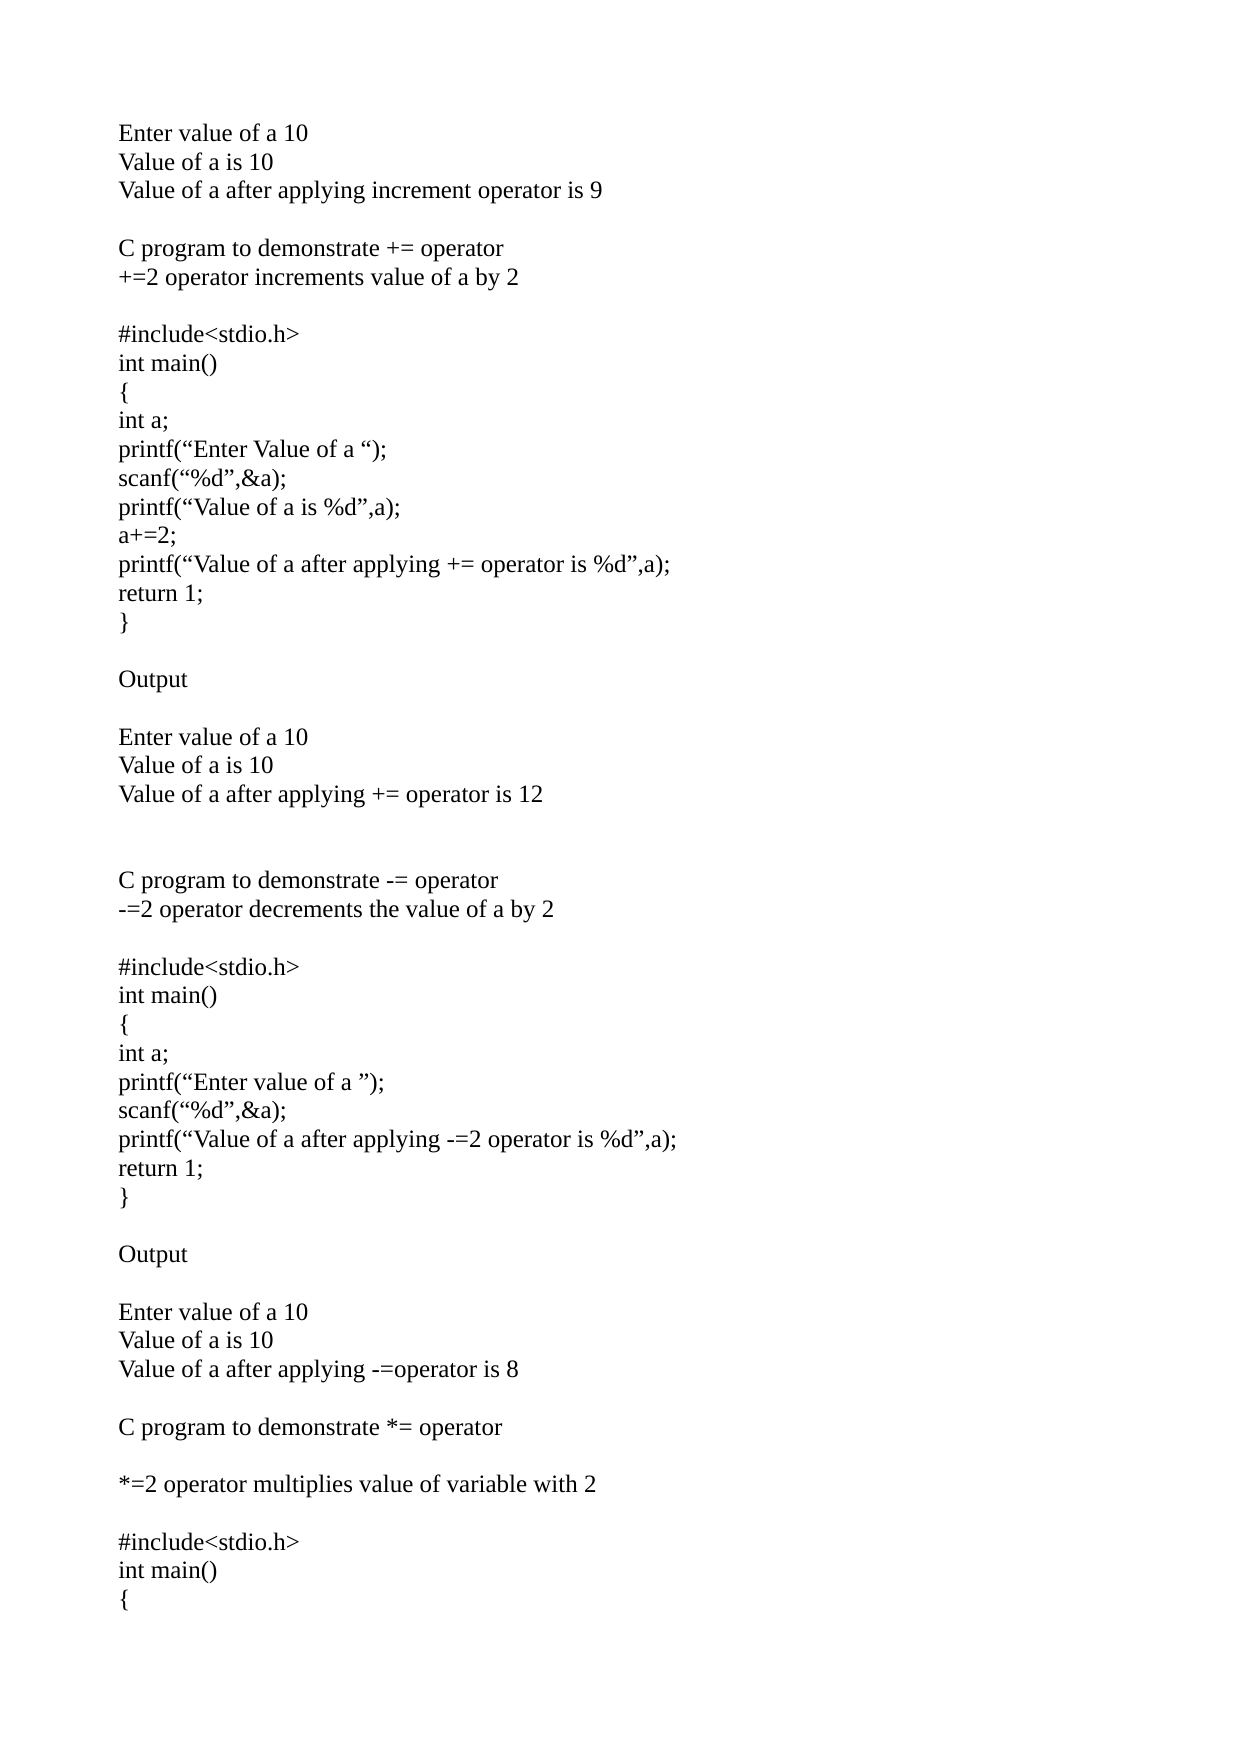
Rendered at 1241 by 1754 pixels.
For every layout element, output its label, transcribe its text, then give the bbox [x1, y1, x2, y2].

text int a; [118, 1038, 1122, 1067]
text int main() [118, 348, 1122, 377]
text #include<stdio.h> [118, 319, 1122, 348]
text a+=2; [118, 521, 1122, 549]
text printf(“Value of a after applying -=2 operator is %d”,a); [118, 1124, 1122, 1153]
text C program to demonstrate += operator [118, 233, 1122, 262]
text return 1; [118, 578, 1122, 607]
text Enter value of a 10 [118, 1297, 1122, 1326]
text #include<stdio.h> [118, 1527, 1122, 1556]
text Output [118, 664, 1122, 693]
text *=2 operator multiplies value of variable with 2 [118, 1469, 1122, 1498]
text C program to demonstrate -= operator [118, 866, 1122, 894]
text scanf(“%d”,&a); [118, 463, 1122, 492]
text return 1; [118, 1153, 1122, 1182]
text scanf(“%d”,&a); [118, 1096, 1122, 1124]
text printf(“Value of a is %d”,a); [118, 492, 1122, 521]
text { [118, 1584, 1122, 1613]
text printf(“Enter Value of a “); [118, 434, 1122, 463]
text int main() [118, 981, 1122, 1009]
text Value of a after applying += operator is 12 [118, 779, 1122, 808]
text Value of a is 10 [118, 751, 1122, 779]
text { [118, 1009, 1122, 1038]
text printf(“Enter value of a ”); [118, 1067, 1122, 1096]
text Enter value of a 10 [118, 722, 1122, 751]
text Enter value of a 10 [118, 118, 1122, 147]
text printf(“Value of a after applying += operator is %d”,a); [118, 549, 1122, 578]
text Value of a is 10 [118, 147, 1122, 176]
text int main() [118, 1556, 1122, 1584]
text } [118, 607, 1122, 636]
text int a; [118, 406, 1122, 434]
text Value of a after applying increment operator is 9 [118, 176, 1122, 204]
text -=2 operator decrements the value of a by 2 [118, 894, 1122, 923]
text } [118, 1182, 1122, 1211]
text { [118, 377, 1122, 406]
text +=2 operator increments value of a by 2 [118, 262, 1122, 291]
text C program to demonstrate *= operator [118, 1412, 1122, 1441]
text #include<stdio.h> [118, 952, 1122, 981]
text Output [118, 1239, 1122, 1268]
text Value of a after applying -=operator is 8 [118, 1354, 1122, 1383]
text Value of a is 10 [118, 1326, 1122, 1354]
